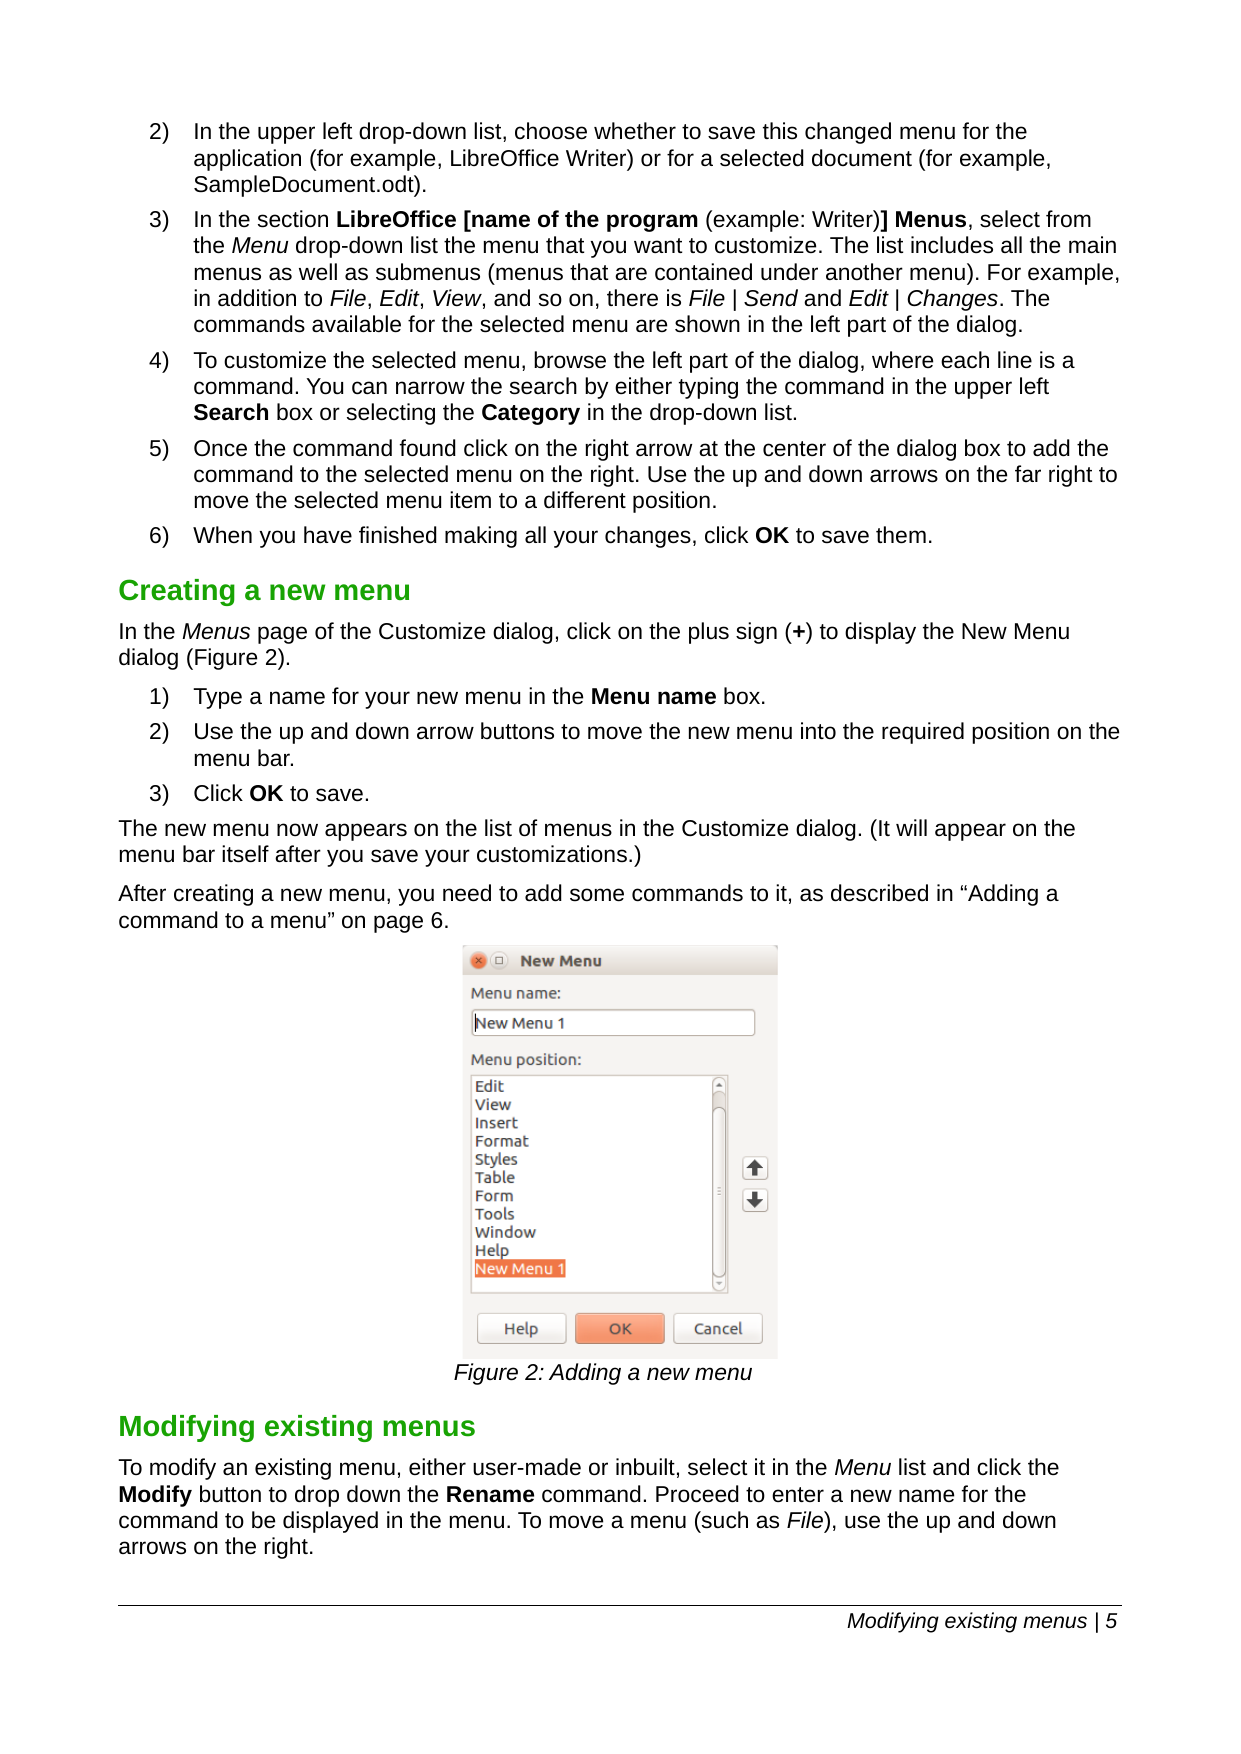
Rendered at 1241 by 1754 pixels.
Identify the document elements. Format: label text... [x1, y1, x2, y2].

text To modify an existing menu, either user-made or inbuilt, select it in the Menu list and click the Modify button to drop down the Rename command. Proceed to enter a new name for the command to be displayed in the menu. To move a menu (such as File), use the up and down arrows on the right. [118, 1454, 1122, 1559]
text The new menu now appears on the list of menus in the Customize dialog. (It will appear on the menu bar itself after you save your customizations.) [118, 815, 1122, 868]
list When you have finished making all your changes, click OK to save them. [169, 522, 1122, 549]
text Figure 2: Adding a new menu [454, 945, 787, 1385]
list Once the command found click on the right arrow at the center of the dialog box to add the command to the selected menu on the right. Use the up and down arrows on the far right to move the selected menu item to a different position. [169, 434, 1122, 514]
list Use the up and down arrow buttons to move the new menu into the required position on the menu bar. [169, 718, 1122, 771]
text After creating a new menu, you need to add some commands to it, as described in “Adding a command to a menu” on page 6. [118, 880, 1122, 933]
subtitle Modifying existing menus [118, 1409, 1122, 1442]
list In the Menus page of the Customize dialog, click on the plus sign (+) to display the New Menu dialog (Figure 2). [118, 618, 1122, 671]
picture [462, 945, 778, 1359]
list Click OK to save. [169, 780, 1122, 806]
list To customize the selected menu, browse the left part of the dialog, where each line is a command. You can narrow the search by either typing the command in the upper left Search box or selecting the Category in the drop-down list. [169, 347, 1122, 426]
list In the upper left drop-down list, choose whether to save this changed menu for the application (for example, LibreOffice Writer) or for a selected document (for example, SampleDocument.odt). [169, 118, 1122, 197]
subtitle Creating a new menu [118, 572, 1122, 606]
list Type a name for your new menu in the Menu name box. [169, 683, 1122, 709]
list In the section LibreOffice [name of the program (example: Writer)] Menus, select from the Menu drop-down list the menu that you want to customize. The list includes all the main menus as well as submenus (menus that are contained under another menu). For example, in addition to File, Edit, View, and so on, there is File | Send and Edit | Changes. The commands available for the selected menu are shown in the left part of the dialog. [169, 206, 1122, 338]
